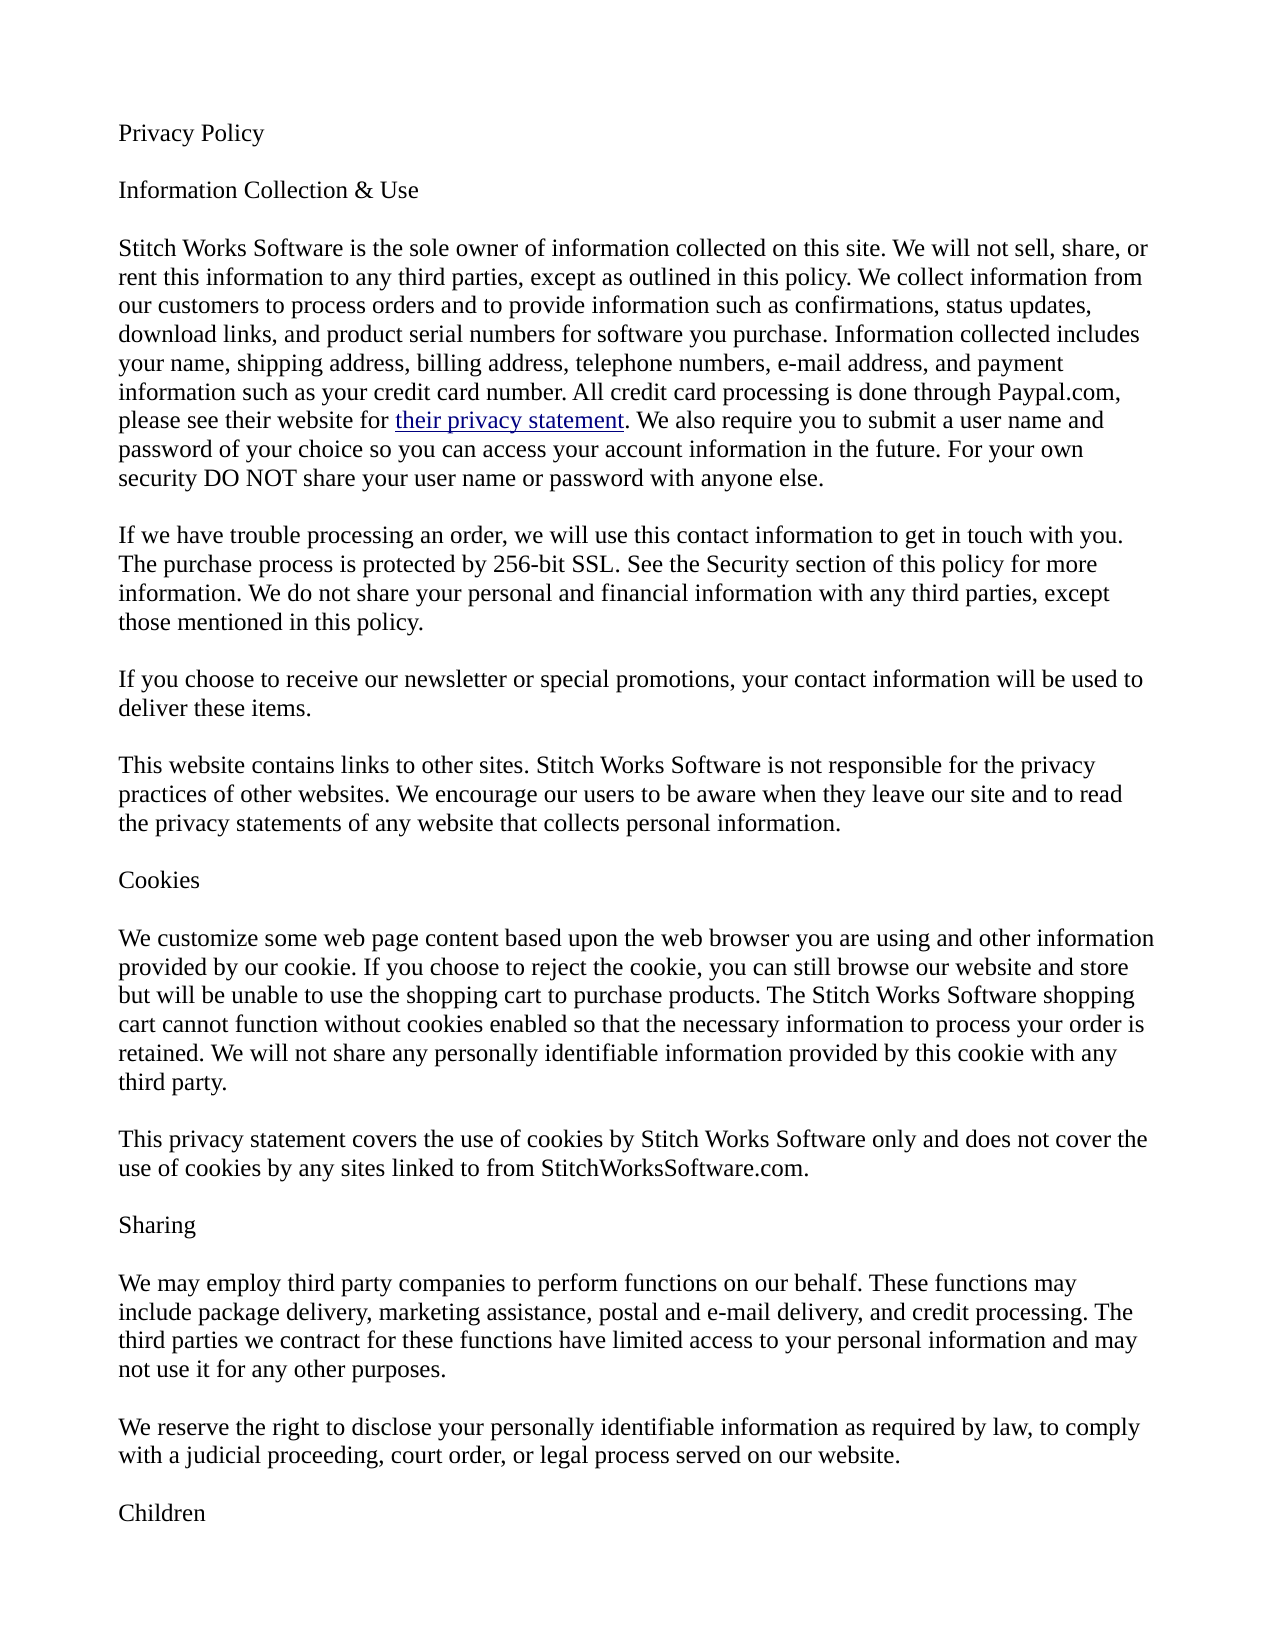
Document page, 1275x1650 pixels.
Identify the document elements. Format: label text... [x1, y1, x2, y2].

text Cookies [118, 866, 1157, 894]
text Stitch Works Software is the sole owner of information collected on this site. We will not sell, share, or rent this information to any third parties, except as outlined in this policy. We collect information from our customers to process orders and to provide information such as confirmations, status updates, download links, and product serial numbers for software you purchase. Information collected includes your name, shipping address, billing address, telephone numbers, e-mail address, and payment information such as your credit card number. All credit card processing is done through Paypal.com, please see their website for their privacy statement. We also require you to submit a user name and password of your choice so you can access your account information in the future. For your own security DO NOT share your user name or password with anyone else. [118, 233, 1157, 492]
text Sharing [118, 1211, 1157, 1239]
text Information Collection & Use [118, 176, 1157, 204]
text Children [118, 1498, 1157, 1527]
text We customize some web page content based upon the web browser you are using and other information provided by our cookie. If you choose to reject the cookie, you can still browse our website and store but will be unable to use the shopping cart to purchase products. The Stitch Works Software shopping cart cannot function without cookies enabled so that the necessary information to process your order is retained. We will not share any personally identifiable information provided by this cookie with any third party. [118, 923, 1157, 1096]
text We may employ third party companies to perform functions on our behalf. These functions may include package delivery, marketing assistance, postal and e-mail delivery, and credit processing. The third parties we contract for these functions have limited access to your personal information and may not use it for any other purposes. [118, 1268, 1157, 1383]
text This website contains links to other sites. Stitch Works Software is not responsible for the privacy practices of other websites. We encourage our users to be aware when they leave our site and to read the privacy statements of any website that collects personal information. [118, 751, 1157, 837]
text This privacy statement covers the use of cookies by Stitch Works Software only and does not cover the use of cookies by any sites linked to from StitchWorksSoftware.com. [118, 1124, 1157, 1182]
text If you choose to receive our newsletter or special promotions, your contact information will be used to deliver these items. [118, 664, 1157, 722]
text If we have trouble processing an order, we will use this contact information to get in touch with you. The purchase process is protected by 256-bit SSL. See the Security section of this policy for more information. We do not share your personal and financial information with any third parties, except those mentioned in this policy. [118, 521, 1157, 636]
text Privacy Policy [118, 118, 1157, 147]
text We reserve the right to disclose your personally identifiable information as required by law, to comply with a judicial proceeding, court order, or legal process served on our website. [118, 1412, 1157, 1469]
